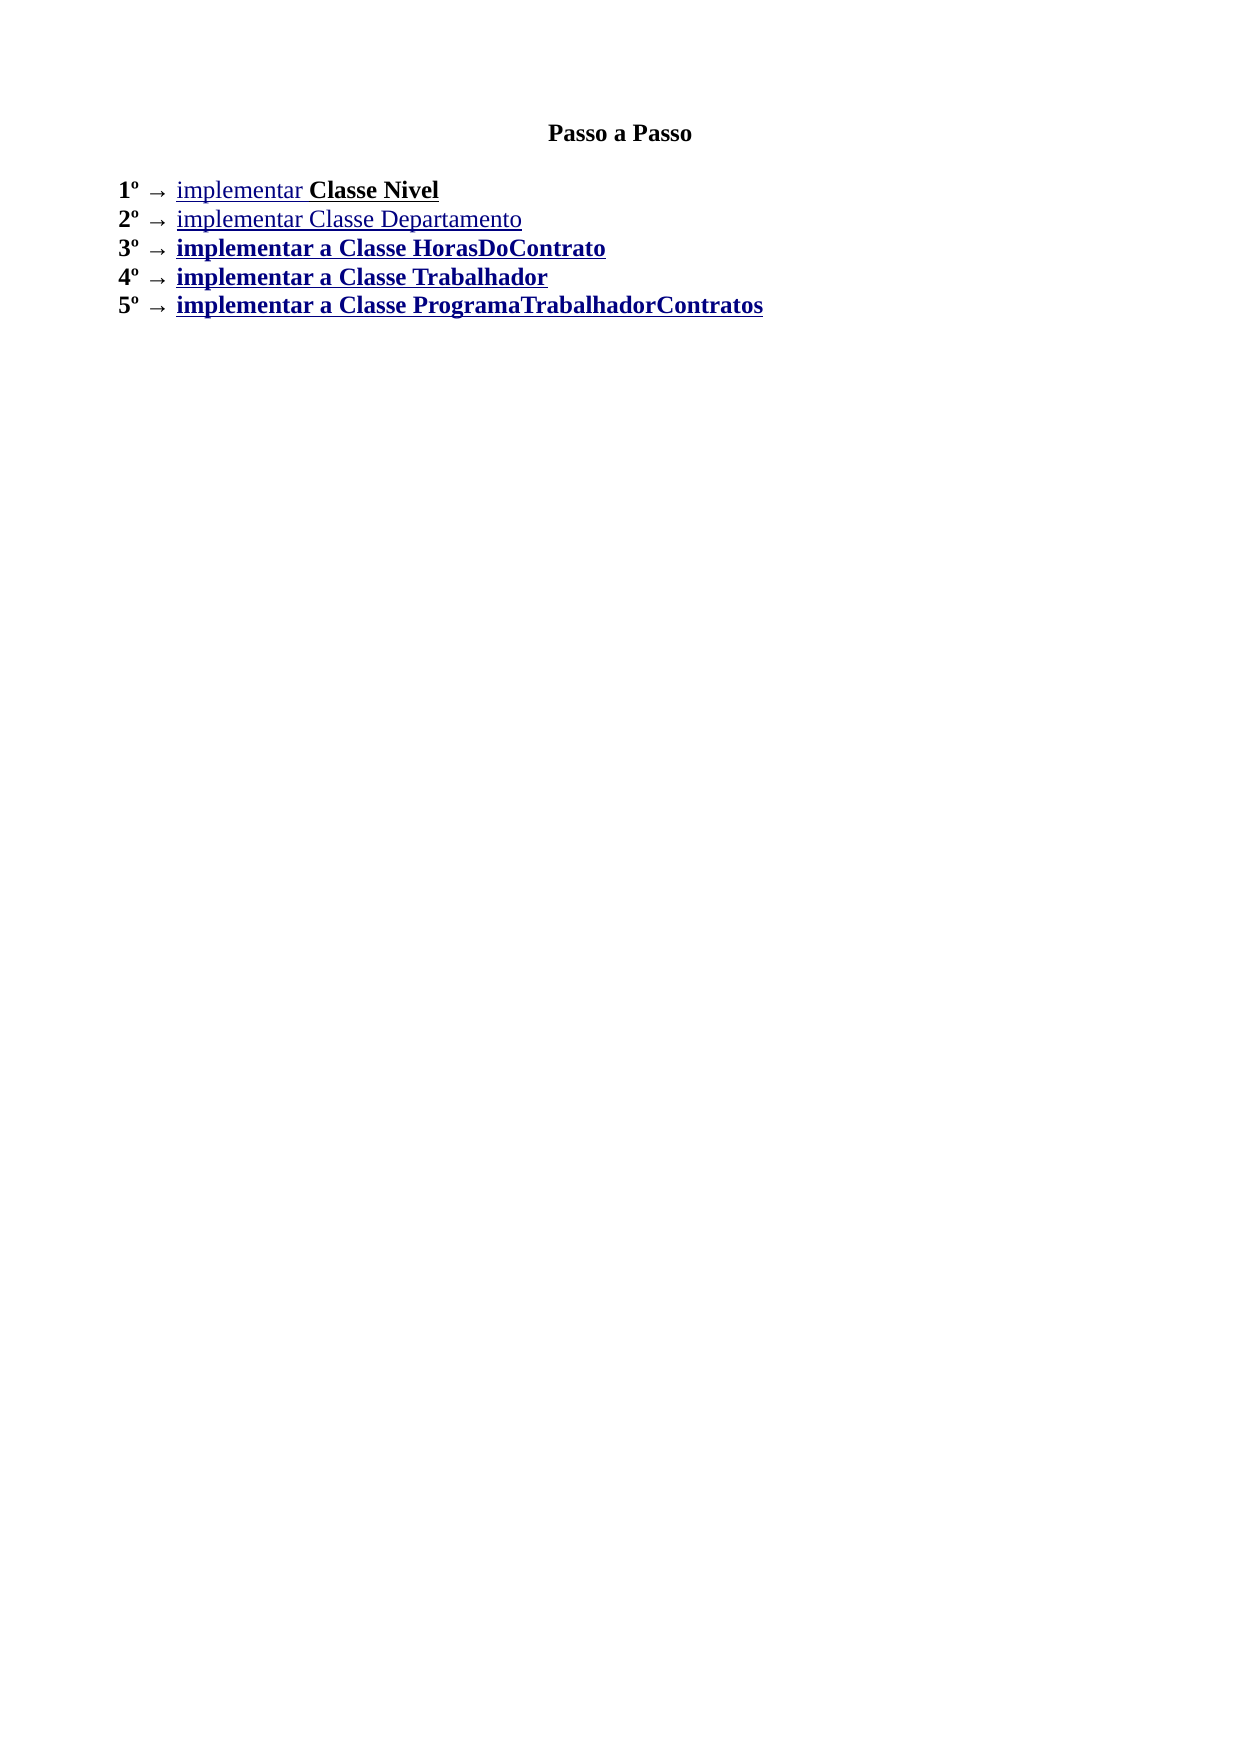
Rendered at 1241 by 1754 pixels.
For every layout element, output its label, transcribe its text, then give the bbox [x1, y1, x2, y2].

text 4º → implementar a Classe Trabalhador [118, 262, 1122, 291]
text 2º → implementar Classe Departamento [118, 204, 1122, 233]
text 3º → implementar a Classe HorasDoContrato [118, 233, 1122, 262]
text Passo a Passo [118, 118, 1122, 147]
text 1º → implementar Classe Nivel [118, 176, 1122, 204]
text 5º → implementar a Classe ProgramaTrabalhadorContratos [118, 291, 1122, 319]
